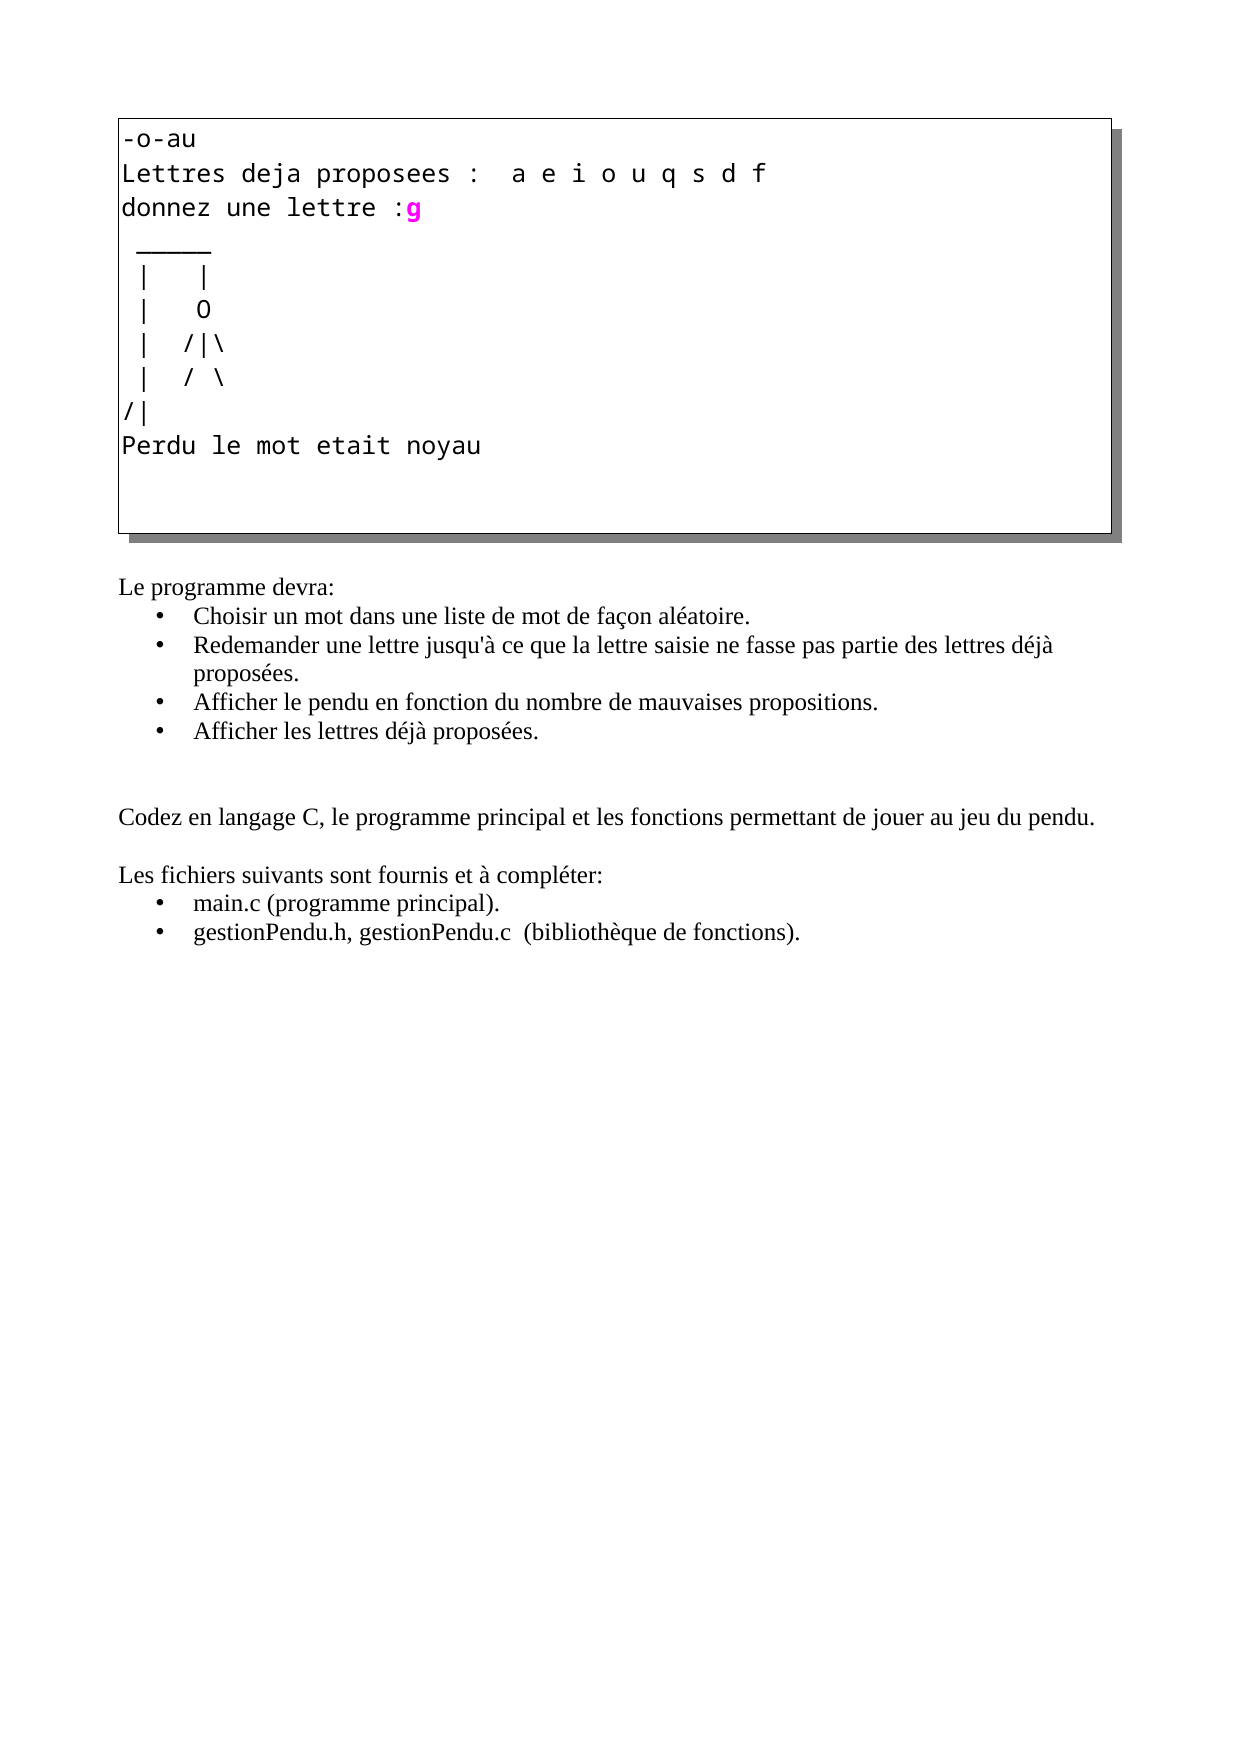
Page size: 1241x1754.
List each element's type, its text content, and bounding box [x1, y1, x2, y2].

text | | [119, 254, 1111, 288]
text | / \ [119, 357, 1111, 391]
text | O [119, 288, 1111, 322]
text Les fichiers suivants sont fournis et à compléter: [118, 860, 1122, 888]
text /| [119, 391, 1111, 425]
text Perdu le mot etait noyau [119, 425, 1111, 462]
text _____ [119, 220, 1111, 254]
text Lettres deja proposees : a e i o u q s d f [119, 152, 1111, 186]
text donnez une lettre :g [119, 186, 1111, 220]
list Redemander une lettre jusqu'à ce que la lettre saisie ne fasse pas partie des lettres déjà proposées. [156, 630, 1122, 687]
text Le programme devra: [118, 572, 1122, 601]
list gestionPendu.h, gestionPendu.c (bibliothèque de fonctions). [156, 917, 1122, 946]
list Afficher le pendu en fonction du nombre de mauvaises propositions. [156, 687, 1122, 716]
text Codez en langage C, le programme principal et les fonctions permettant de jouer au jeu du pendu. [118, 802, 1122, 831]
list main.c (programme principal). [156, 888, 1122, 917]
list Choisir un mot dans une liste de mot de façon aléatoire. [156, 601, 1122, 630]
text | /|\ [119, 322, 1111, 357]
text -o-au [119, 119, 1111, 152]
list Afficher les lettres déjà proposées. [156, 716, 1122, 745]
